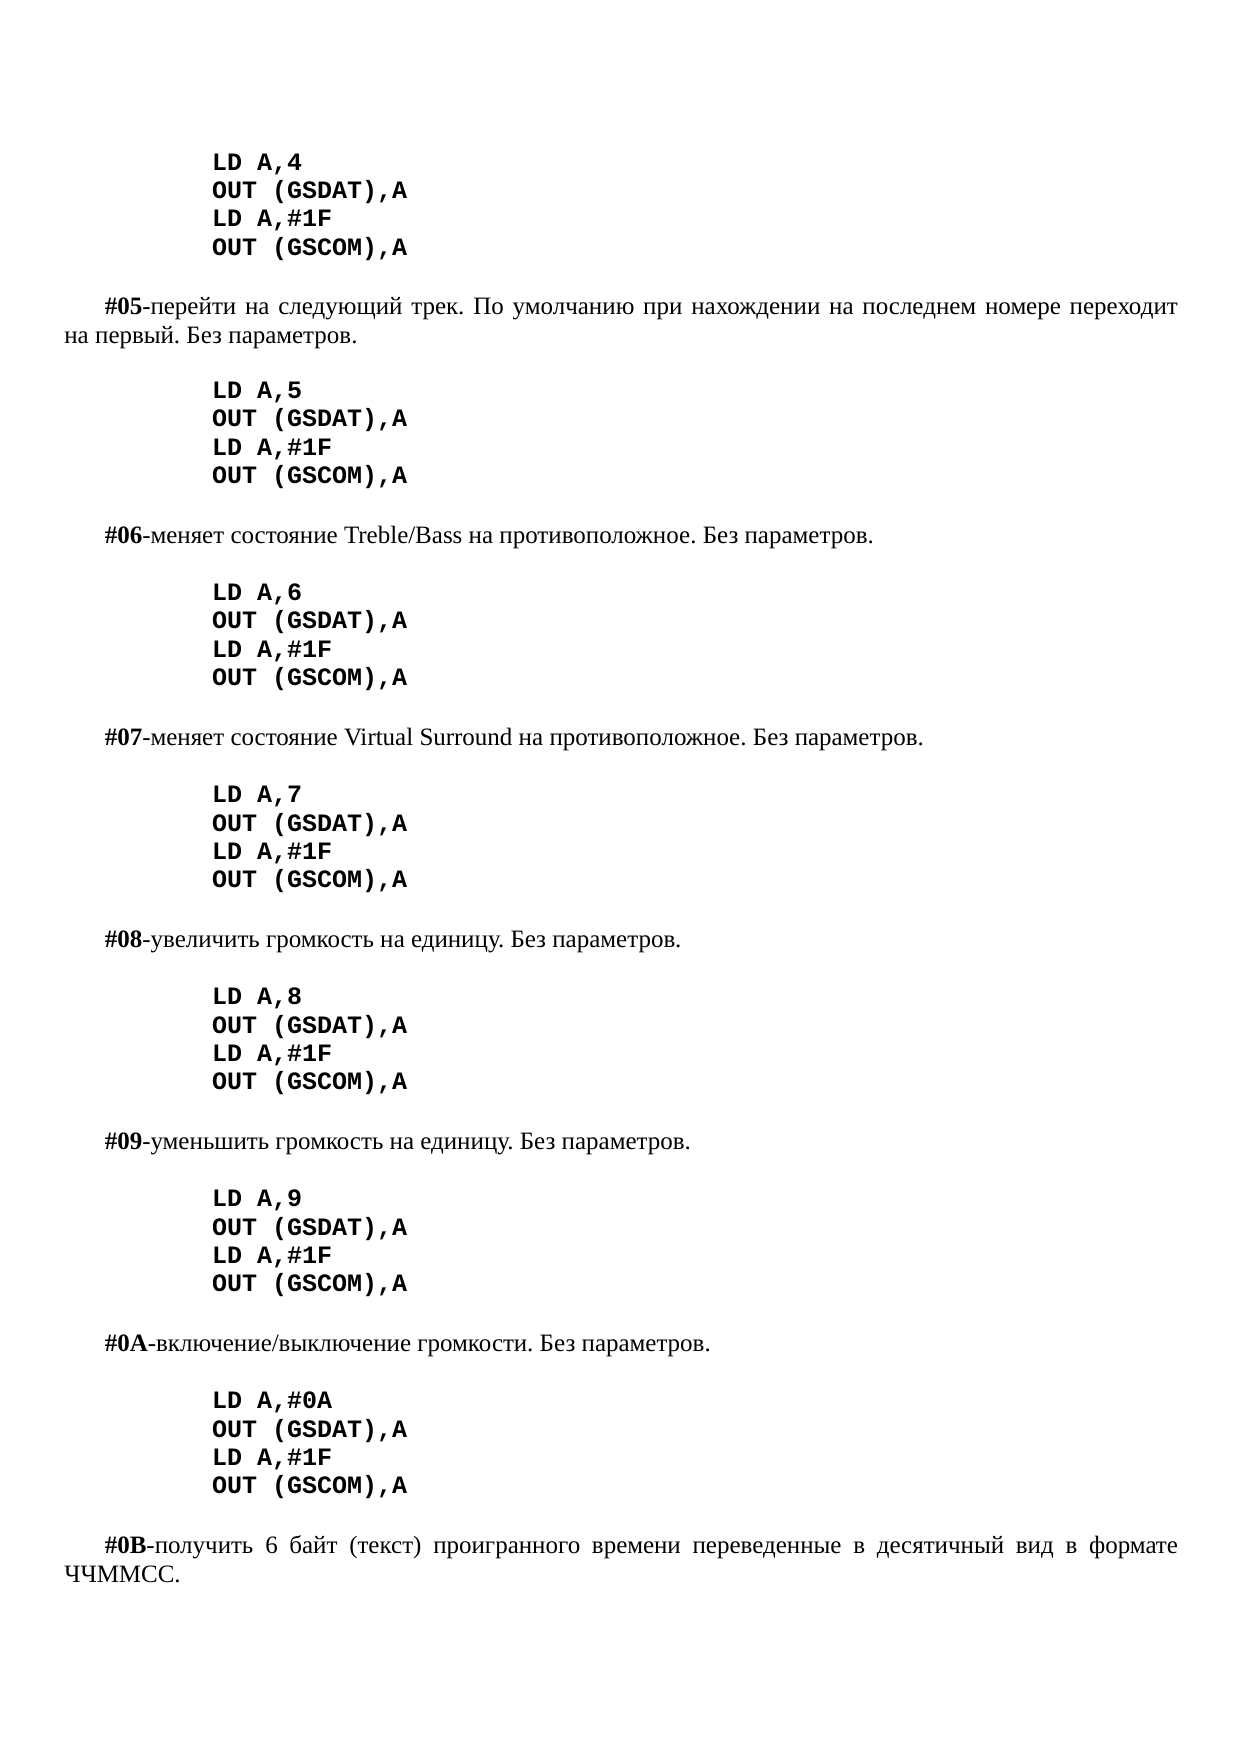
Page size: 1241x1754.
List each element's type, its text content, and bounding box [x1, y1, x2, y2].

text LD A,8 [64, 981, 1179, 1012]
text LD A,#0A [64, 1386, 1179, 1416]
text #08-увеличить громкость на единицу. Без параметров. [64, 924, 1179, 953]
text #0B-получить 6 байт (текст) проигранного времени переведенные в десятичный вид в формате ЧЧММСС. [64, 1530, 1179, 1588]
text #05-перейти на следующий трек. По умолчанию при нахождении на последнем номере переходит на первый. Без параметров. [64, 291, 1179, 349]
text OUT (GSDAT),A [64, 406, 1179, 434]
text OUT (GSCOM),A [64, 234, 1179, 263]
text LD A,#1F [64, 1445, 1179, 1473]
text LD A,#1F [64, 1243, 1179, 1271]
text OUT (GSDAT),A [64, 810, 1179, 838]
text #06-меняет состояние Treble/Bass на противоположное. Без параметров. [64, 520, 1179, 548]
text LD A,#1F [64, 838, 1179, 867]
text LD A,9 [64, 1183, 1179, 1214]
text OUT (GSDAT),A [64, 1012, 1179, 1041]
text OUT (GSCOM),A [64, 463, 1179, 491]
text LD A,5 [64, 378, 1179, 406]
text LD A,#1F [64, 206, 1179, 234]
text OUT (GSDAT),A [64, 1214, 1179, 1243]
text LD A,4 [64, 147, 1179, 178]
text #0A-включение/выключение громкости. Без параметров. [64, 1328, 1179, 1357]
text OUT (GSDAT),A [64, 178, 1179, 206]
text LD A,#1F [64, 434, 1179, 463]
text LD A,6 [64, 577, 1179, 608]
text LD A,#1F [64, 1041, 1179, 1069]
text LD A,#1F [64, 636, 1179, 665]
text #07-меняет состояние Virtual Surround на противоположное. Без параметров. [64, 722, 1179, 751]
text LD A,7 [64, 779, 1179, 810]
text OUT (GSDAT),A [64, 608, 1179, 636]
text OUT (GSCOM),A [64, 1473, 1179, 1501]
text OUT (GSCOM),A [64, 867, 1179, 895]
text OUT (GSCOM),A [64, 665, 1179, 693]
text #09-уменьшить громкость на единицу. Без параметров. [64, 1126, 1179, 1155]
text OUT (GSCOM),A [64, 1069, 1179, 1097]
text OUT (GSDAT),A [64, 1416, 1179, 1445]
text OUT (GSCOM),A [64, 1271, 1179, 1299]
